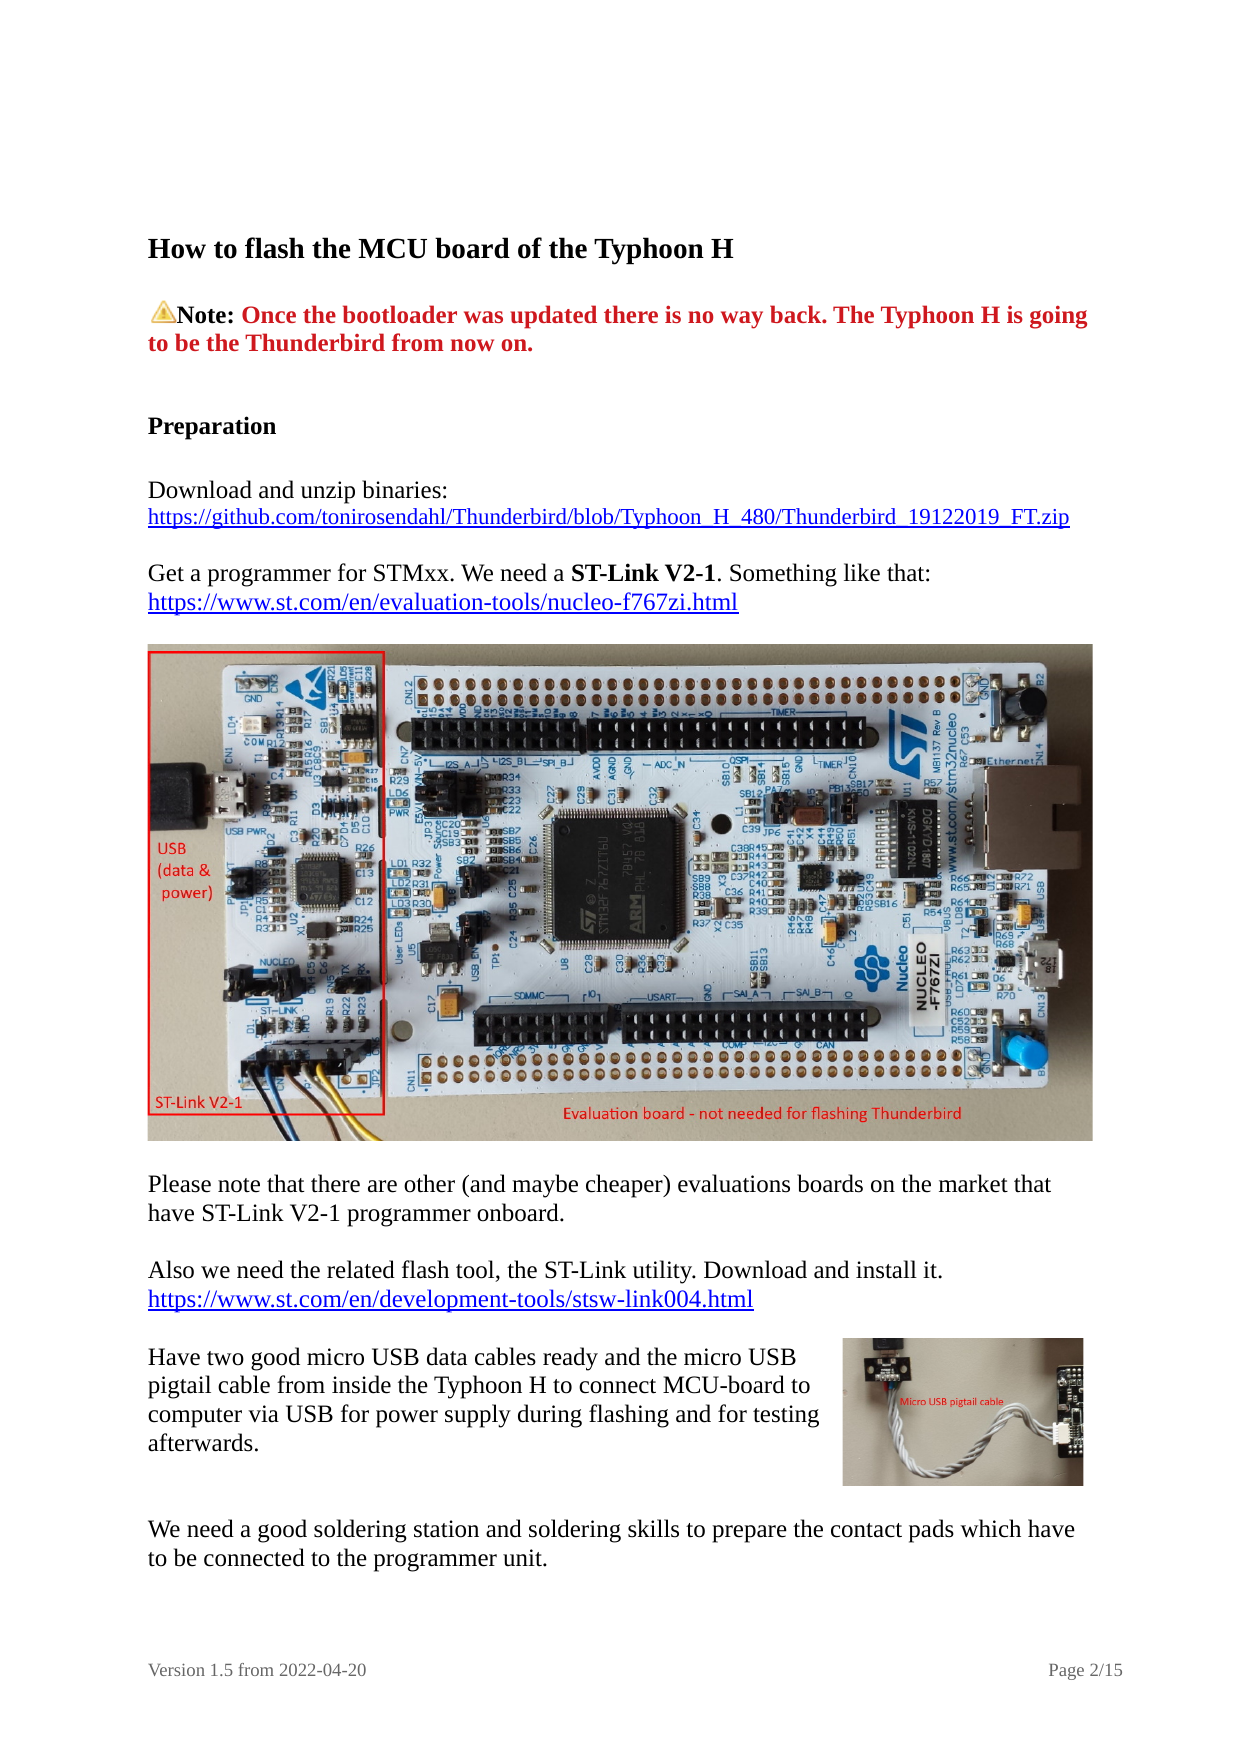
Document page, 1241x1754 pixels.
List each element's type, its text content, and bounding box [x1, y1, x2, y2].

subtitle Preparation [148, 411, 1093, 440]
text Get a programmer for STMxx. We need a ST-Link V2-1. Something like that: [148, 558, 1093, 587]
picture [842, 1338, 1084, 1486]
text Also we need the related flash tool, the ST-Link utility. Download and install it. [148, 1256, 1093, 1284]
picture [151, 299, 177, 325]
text Download and unzip binaries: [148, 475, 1093, 503]
picture [147, 644, 1093, 1141]
text We need a good soldering station and soldering skills to prepare the contact pads which have to be connected to the programmer unit. [148, 1514, 1093, 1572]
text https://www.st.com/en/evaluation-tools/nucleo-f767zi.html [148, 587, 1093, 616]
text Note: Once the bootloader was updated there is no way back. The Typhoon H is going to be the Thunderbird from now on. [148, 300, 1093, 357]
text Have two good micro USB data cables ready and the micro USB pigtail cable from inside the Typhoon H to connect MCU-board to computer via USB for power supply during flashing and for testing afterwards. [148, 1342, 842, 1457]
subtitle How to flash the MCU board of the Typhoon H [148, 231, 1093, 265]
text Please note that there are other (and maybe cheaper) evaluations boards on the market that have ST-Link V2-1 programmer onboard. [148, 1169, 1093, 1227]
text https://www.st.com/en/development-tools/stsw-link004.html [148, 1284, 1093, 1313]
text https://github.com/tonirosendahl/Thunderbird/blob/Typhoon_H_480/Thunderbird_19122019_FT.zip [148, 503, 1093, 530]
